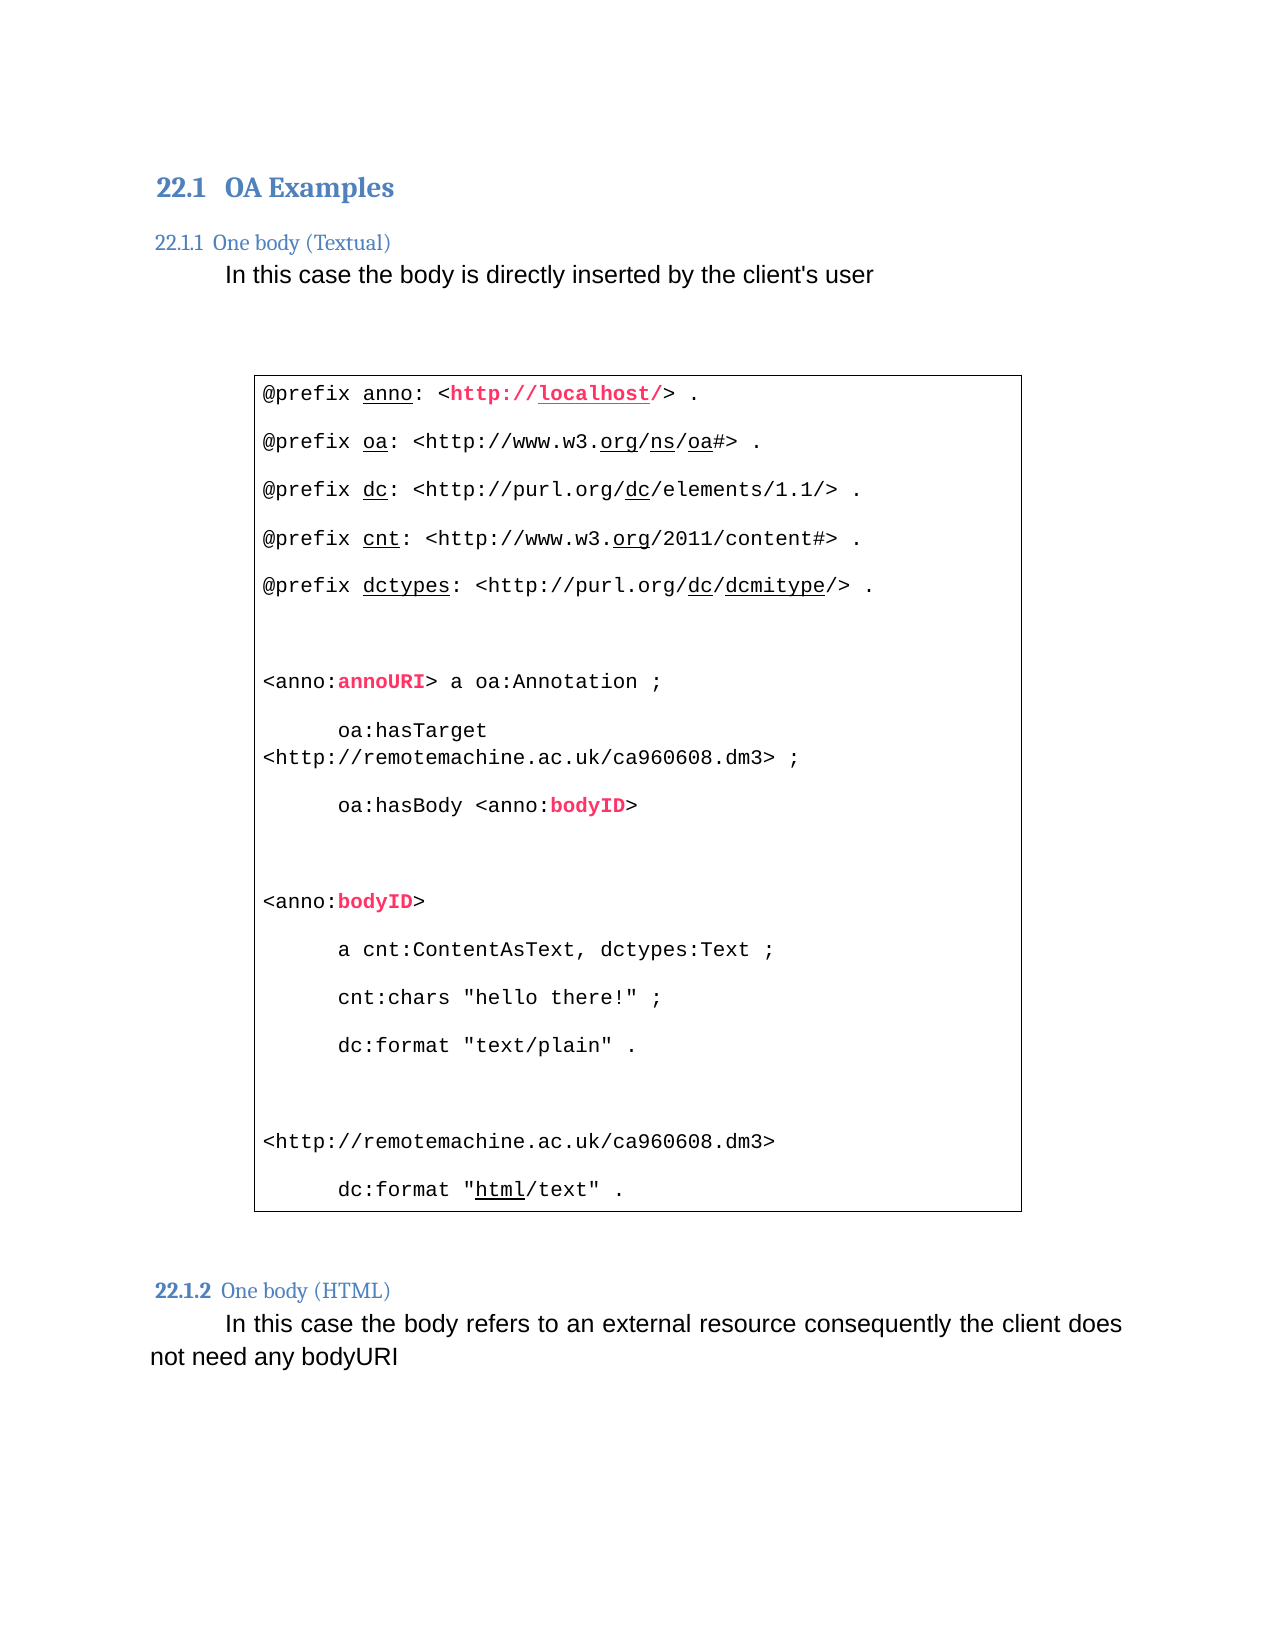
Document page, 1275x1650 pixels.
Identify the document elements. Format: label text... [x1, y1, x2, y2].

subtitle One body (Textual) [150, 230, 1125, 257]
text a cnt:ContentAsText, dctypes:Text ; [263, 939, 1012, 962]
text dc:format "text/plain" . [263, 1035, 1012, 1058]
text In this case the body is directly inserted by the client's user [150, 260, 1125, 289]
text @prefix dc: <http://purl.org/dc/elements/1.1/> . [263, 479, 1012, 503]
text @prefix dctypes: <http://purl.org/dc/dcmitype/> . [263, 576, 1012, 599]
text In this case the body refers to an external resource consequently the client does not need any bodyURI [150, 1308, 1125, 1370]
subtitle One body (HTML) [150, 1278, 1125, 1305]
text <anno:bodyID> [263, 891, 1012, 914]
text oa:hasTarget <http://remotemachine.ac.uk/ca960608.dm3> ; [263, 719, 1012, 770]
text @prefix oa: <http://www.w3.org/ns/oa#> . [263, 431, 1012, 455]
text oa:hasBody <anno:bodyID> [263, 795, 1012, 818]
text <http://remotemachine.ac.uk/ca960608.dm3> [263, 1131, 1012, 1154]
text dc:format "html/text" . [263, 1179, 1012, 1203]
text <anno:annoURI> a oa:Annotation ; [263, 672, 1012, 695]
text @prefix cnt: <http://www.w3.org/2011/content#> . [263, 527, 1012, 551]
subtitle OA Examples [150, 171, 1125, 204]
text cnt:chars "hello there!" ; [263, 987, 1012, 1011]
text @prefix anno: <http://localhost/> . [263, 383, 1012, 407]
